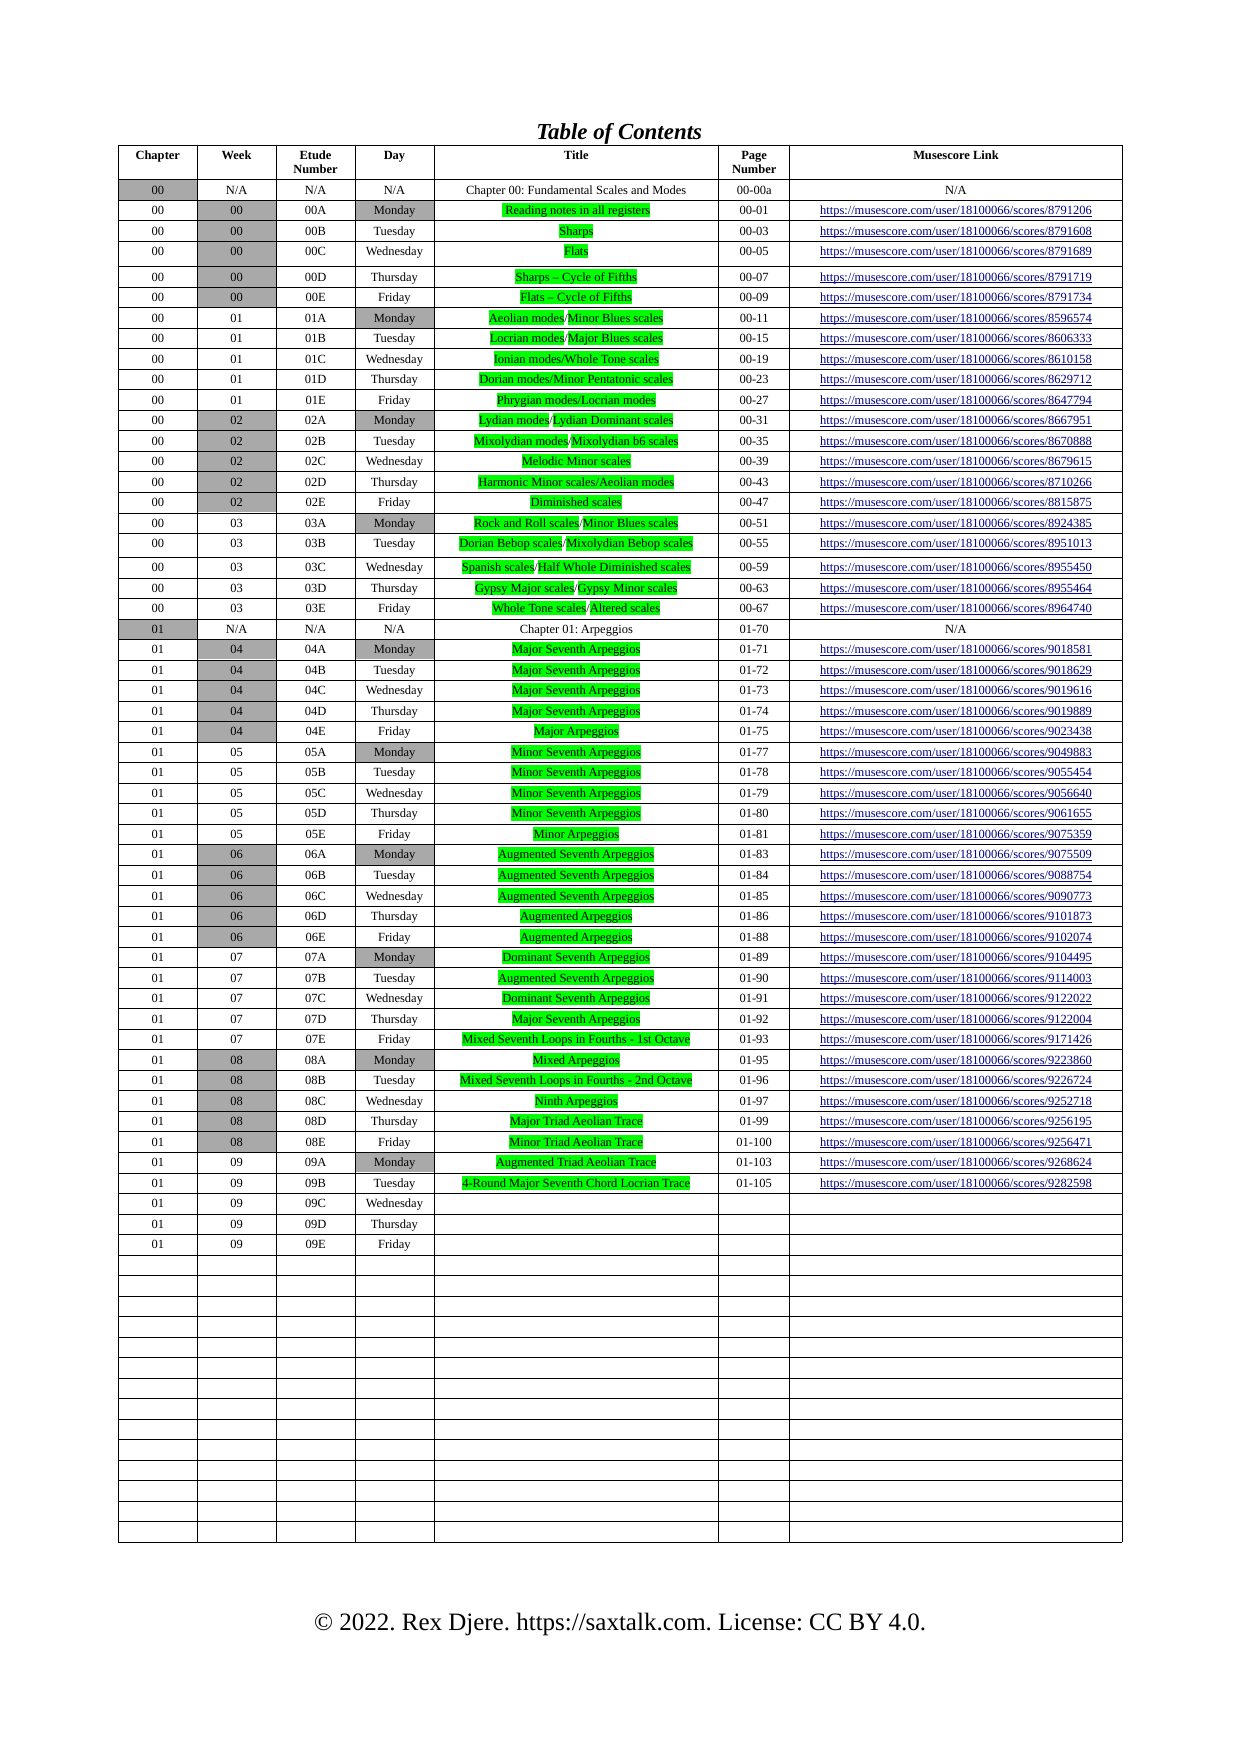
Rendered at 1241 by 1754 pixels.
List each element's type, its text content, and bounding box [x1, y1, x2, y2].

table_cell 08 [198, 1091, 276, 1111]
table_cell Minor Triad Aeolian Trace [435, 1132, 718, 1152]
table_cell Wednesday [356, 1091, 434, 1111]
table_cell [719, 1194, 789, 1213]
table_cell [356, 1297, 434, 1316]
table_cell Monday [356, 411, 434, 430]
table_cell [277, 1358, 355, 1378]
table_cell 00-59 [719, 558, 789, 577]
table_cell 09E [277, 1235, 355, 1254]
table_cell 00 [198, 288, 276, 307]
table_cell [119, 1481, 197, 1501]
table_cell 06 [198, 845, 276, 865]
table_cell 03 [198, 514, 276, 533]
table_cell [198, 1399, 276, 1419]
table_cell 01 [119, 1174, 197, 1193]
table_cell [435, 1235, 718, 1254]
table_cell Friday [356, 493, 434, 512]
table_cell 00B [277, 221, 355, 241]
table_cell 01 [119, 681, 197, 701]
table_cell [119, 1522, 197, 1542]
table_cell [435, 1317, 718, 1337]
table_cell Lydian modes/Lydian Dominant scales [435, 411, 718, 430]
table_cell 01 [119, 620, 197, 639]
table_cell 00-63 [719, 579, 789, 598]
table_cell 01 [119, 948, 197, 967]
table_cell 01-79 [719, 784, 789, 803]
table_cell 00 [119, 370, 197, 389]
table_cell 07 [198, 989, 276, 1008]
table_cell 00 [119, 201, 197, 220]
table_cell Augmented Triad Aeolian Trace [435, 1153, 718, 1172]
table_cell 01-90 [719, 968, 789, 988]
table_cell Thursday [356, 804, 434, 824]
table_cell https://musescore.com/user/18100066/scores/9171426 [790, 1030, 1122, 1049]
table_cell 07 [198, 1030, 276, 1049]
table_cell 03 [198, 599, 276, 618]
table_cell 01 [119, 722, 197, 742]
table_cell 05A [277, 743, 355, 762]
table_cell [356, 1399, 434, 1419]
table_cell [198, 1502, 276, 1521]
table_cell 01-93 [719, 1030, 789, 1049]
table_cell 05 [198, 784, 276, 803]
table_cell [119, 1399, 197, 1419]
table_cell Augmented Arpeggios [435, 927, 718, 947]
table_cell [719, 1481, 789, 1501]
table_cell [198, 1297, 276, 1316]
table_cell 00-31 [719, 411, 789, 430]
table_cell N/A [790, 180, 1122, 200]
table_cell https://musescore.com/user/18100066/scores/9018629 [790, 661, 1122, 680]
table_cell [790, 1379, 1122, 1398]
table_cell https://musescore.com/user/18100066/scores/9075509 [790, 845, 1122, 865]
table_cell Tuesday [356, 661, 434, 680]
table_cell [790, 1461, 1122, 1480]
table_cell 01-75 [719, 722, 789, 742]
table_cell Reading notes in all registers [435, 201, 718, 220]
table_cell Monday [356, 1153, 434, 1172]
table_cell 02 [198, 472, 276, 492]
table_cell [435, 1502, 718, 1521]
table_cell Friday [356, 825, 434, 844]
table_cell Thursday [356, 907, 434, 926]
table_cell 00-47 [719, 493, 789, 512]
table_cell [790, 1215, 1122, 1234]
table_cell [198, 1276, 276, 1296]
table_cell [277, 1379, 355, 1398]
table_cell 04E [277, 722, 355, 742]
table_cell 01-91 [719, 989, 789, 1008]
table_cell 00A [277, 201, 355, 220]
table_cell https://musescore.com/user/18100066/scores/8679615 [790, 452, 1122, 471]
table_cell 01-71 [719, 640, 789, 659]
table_cell 01-81 [719, 825, 789, 844]
table_cell 00-67 [719, 599, 789, 618]
table_cell N/A [790, 620, 1122, 639]
table_cell Thursday [356, 1112, 434, 1131]
table_cell https://musescore.com/user/18100066/scores/8610158 [790, 349, 1122, 369]
table_cell 01D [277, 370, 355, 389]
table_cell [719, 1256, 789, 1275]
table_cell 05B [277, 763, 355, 783]
table_cell Monday [356, 640, 434, 659]
table_cell 00 [119, 242, 197, 266]
table_cell [277, 1338, 355, 1357]
table_cell Minor Seventh Arpeggios [435, 763, 718, 783]
table_cell https://musescore.com/user/18100066/scores/9019616 [790, 681, 1122, 701]
table_cell [435, 1215, 718, 1234]
table_cell [356, 1256, 434, 1275]
table_cell Friday [356, 722, 434, 742]
table_cell Major Seventh Arpeggios [435, 661, 718, 680]
table_cell 00-15 [719, 329, 789, 348]
table_cell [435, 1399, 718, 1419]
table_cell Phrygian modes/Locrian modes [435, 390, 718, 410]
table_cell 00 [119, 180, 197, 200]
table_cell https://musescore.com/user/18100066/scores/9075359 [790, 825, 1122, 844]
table_cell 04 [198, 681, 276, 701]
table_cell [719, 1420, 789, 1439]
table_cell [790, 1481, 1122, 1501]
table_cell 08 [198, 1050, 276, 1070]
table_cell [119, 1256, 197, 1275]
table_cell Thursday [356, 579, 434, 598]
table_cell https://musescore.com/user/18100066/scores/8791734 [790, 288, 1122, 307]
table_cell [435, 1297, 718, 1316]
table_cell 01 [198, 308, 276, 328]
table_cell Major Seventh Arpeggios [435, 640, 718, 659]
table_cell https://musescore.com/user/18100066/scores/8670888 [790, 431, 1122, 451]
table_cell Tuesday [356, 1174, 434, 1193]
table_cell https://musescore.com/user/18100066/scores/9023438 [790, 722, 1122, 742]
table_cell https://musescore.com/user/18100066/scores/9049883 [790, 743, 1122, 762]
table_cell [719, 1461, 789, 1480]
table_cell Spanish scales/Half Whole Diminished scales [435, 558, 718, 577]
table_cell 00 [119, 579, 197, 598]
table_cell [356, 1338, 434, 1357]
table_cell https://musescore.com/user/18100066/scores/8815875 [790, 493, 1122, 512]
table_cell 01-85 [719, 886, 789, 906]
table_cell 01-86 [719, 907, 789, 926]
table_cell 00 [198, 201, 276, 220]
table_cell 09 [198, 1235, 276, 1254]
table_cell Dominant Seventh Arpeggios [435, 989, 718, 1008]
table_cell Augmented Seventh Arpeggios [435, 968, 718, 988]
table_cell 09B [277, 1174, 355, 1193]
table_cell 01-78 [719, 763, 789, 783]
table_cell 00 [198, 221, 276, 241]
table_cell 00-07 [719, 267, 789, 287]
table_cell https://musescore.com/user/18100066/scores/9055454 [790, 763, 1122, 783]
table_cell Tuesday [356, 763, 434, 783]
table_cell [119, 1420, 197, 1439]
table_cell 08A [277, 1050, 355, 1070]
table_cell Thursday [356, 1009, 434, 1029]
table_cell 03 [198, 534, 276, 557]
table_cell 01-73 [719, 681, 789, 701]
table_cell [356, 1461, 434, 1480]
table_cell Monday [356, 1050, 434, 1070]
table_header Week [198, 146, 276, 179]
table_cell [119, 1379, 197, 1398]
table_cell 08 [198, 1112, 276, 1131]
table_cell 06B [277, 866, 355, 885]
table_cell 07A [277, 948, 355, 967]
table_cell 06 [198, 907, 276, 926]
table_cell [790, 1235, 1122, 1254]
table_cell Harmonic Minor scales/Aeolian modes [435, 472, 718, 492]
table_cell 00-27 [719, 390, 789, 410]
table_cell 00-11 [719, 308, 789, 328]
table_cell 05E [277, 825, 355, 844]
table_cell [356, 1317, 434, 1337]
table_cell 00-01 [719, 201, 789, 220]
table_cell 00 [119, 599, 197, 618]
table_cell N/A [198, 620, 276, 639]
table_cell Tuesday [356, 968, 434, 988]
table_cell 01 [119, 845, 197, 865]
table_cell Major Seventh Arpeggios [435, 702, 718, 721]
table_cell [356, 1379, 434, 1398]
table_cell 05 [198, 825, 276, 844]
table_cell https://musescore.com/user/18100066/scores/9090773 [790, 886, 1122, 906]
table_cell 01-89 [719, 948, 789, 967]
table_cell [719, 1358, 789, 1378]
table_cell 06C [277, 886, 355, 906]
table_cell 05D [277, 804, 355, 824]
table_cell Mixed Arpeggios [435, 1050, 718, 1070]
table_cell 02 [198, 411, 276, 430]
table_cell 01-96 [719, 1071, 789, 1090]
table_cell [435, 1379, 718, 1398]
table_cell 06 [198, 866, 276, 885]
table_cell 00 [119, 411, 197, 430]
table_cell 00-05 [719, 242, 789, 266]
table_cell [719, 1276, 789, 1296]
table_cell https://musescore.com/user/18100066/scores/9101873 [790, 907, 1122, 926]
table_cell 01 [119, 763, 197, 783]
table_cell Tuesday [356, 329, 434, 348]
table_cell Friday [356, 927, 434, 947]
table_cell 07E [277, 1030, 355, 1049]
table_cell Ionian modes/Whole Tone scales [435, 349, 718, 369]
table_cell 00 [198, 267, 276, 287]
table_cell N/A [198, 180, 276, 200]
table_cell [719, 1502, 789, 1521]
table_cell 03 [198, 579, 276, 598]
table_cell N/A [277, 620, 355, 639]
table_header Etude Number [277, 146, 355, 179]
table_cell 00C [277, 242, 355, 266]
table_cell https://musescore.com/user/18100066/scores/9088754 [790, 866, 1122, 885]
table_cell 00E [277, 288, 355, 307]
table_cell [435, 1358, 718, 1378]
table_cell https://musescore.com/user/18100066/scores/8951013 [790, 534, 1122, 557]
table_cell 05 [198, 763, 276, 783]
table_cell 03 [198, 558, 276, 577]
table_cell https://musescore.com/user/18100066/scores/8647794 [790, 390, 1122, 410]
table_cell https://musescore.com/user/18100066/scores/9268624 [790, 1153, 1122, 1172]
table_cell https://musescore.com/user/18100066/scores/8629712 [790, 370, 1122, 389]
table_cell Sharps [435, 221, 718, 241]
table_cell Monday [356, 845, 434, 865]
table_cell Flats [435, 242, 718, 266]
table_cell Monday [356, 308, 434, 328]
table_cell 07D [277, 1009, 355, 1029]
table_cell https://musescore.com/user/18100066/scores/9061655 [790, 804, 1122, 824]
table_cell 01 [119, 702, 197, 721]
table_cell Thursday [356, 267, 434, 287]
table_cell 01-95 [719, 1050, 789, 1070]
table_cell [356, 1420, 434, 1439]
table_cell [790, 1522, 1122, 1542]
table_cell [790, 1358, 1122, 1378]
table_cell https://musescore.com/user/18100066/scores/8791689 [790, 242, 1122, 266]
table_cell 01-84 [719, 866, 789, 885]
table_cell 00 [119, 288, 197, 307]
table_cell 08D [277, 1112, 355, 1131]
table_cell 00 [119, 349, 197, 369]
table_cell https://musescore.com/user/18100066/scores/9223860 [790, 1050, 1122, 1070]
table_cell [198, 1440, 276, 1460]
table_cell Mixed Seventh Loops in Fourths - 2nd Octave [435, 1071, 718, 1090]
table_cell Wednesday [356, 886, 434, 906]
table_cell [119, 1358, 197, 1378]
table_cell https://musescore.com/user/18100066/scores/9018581 [790, 640, 1122, 659]
table_cell 01 [119, 1050, 197, 1070]
table_cell 00-43 [719, 472, 789, 492]
table_cell 02B [277, 431, 355, 451]
table_cell 01 [119, 661, 197, 680]
table_cell 01C [277, 349, 355, 369]
table_cell https://musescore.com/user/18100066/scores/9102074 [790, 927, 1122, 947]
table_cell 07 [198, 1009, 276, 1029]
table_cell [790, 1399, 1122, 1419]
table_cell Chapter 01: Arpeggios [435, 620, 718, 639]
table_cell Thursday [356, 472, 434, 492]
table_cell https://musescore.com/user/18100066/scores/9019889 [790, 702, 1122, 721]
table_cell 00-19 [719, 349, 789, 369]
table_cell 00 [119, 267, 197, 287]
table_cell 02 [198, 493, 276, 512]
table_cell 08B [277, 1071, 355, 1090]
table_cell 01 [119, 1215, 197, 1234]
table_cell [119, 1317, 197, 1337]
table_cell 07C [277, 989, 355, 1008]
table_cell 00 [119, 452, 197, 471]
table_cell 01-100 [719, 1132, 789, 1152]
table_cell 07B [277, 968, 355, 988]
table_cell [119, 1461, 197, 1480]
table_cell 01-74 [719, 702, 789, 721]
table_cell [719, 1317, 789, 1337]
table_cell Major Triad Aeolian Trace [435, 1112, 718, 1131]
table_cell Dorian modes/Minor Pentatonic scales [435, 370, 718, 389]
table_cell Major Seventh Arpeggios [435, 1009, 718, 1029]
table_cell Minor Seventh Arpeggios [435, 804, 718, 824]
table_cell 01 [119, 1153, 197, 1172]
table_cell 00 [119, 329, 197, 348]
table_cell 01 [119, 1132, 197, 1152]
table_cell 01-72 [719, 661, 789, 680]
table_cell Friday [356, 1132, 434, 1152]
table_cell Tuesday [356, 866, 434, 885]
table_cell 01-83 [719, 845, 789, 865]
table_cell 03B [277, 534, 355, 557]
table_cell Friday [356, 390, 434, 410]
table_cell 00-51 [719, 514, 789, 533]
table_cell [435, 1481, 718, 1501]
table_cell [198, 1379, 276, 1398]
table_cell 04 [198, 640, 276, 659]
table_cell 01-97 [719, 1091, 789, 1111]
table_cell [790, 1297, 1122, 1316]
table_cell 04 [198, 722, 276, 742]
table_cell 00 [119, 308, 197, 328]
table_cell 01 [119, 989, 197, 1008]
table_cell 09 [198, 1215, 276, 1234]
table_cell 08C [277, 1091, 355, 1111]
table_cell Sharps – Cycle of Fifths [435, 267, 718, 287]
table_cell [790, 1276, 1122, 1296]
table_cell [435, 1338, 718, 1357]
table_cell 06A [277, 845, 355, 865]
table_cell 06D [277, 907, 355, 926]
table_cell 4-Round Major Seventh Chord Locrian Trace [435, 1174, 718, 1193]
table_cell 04B [277, 661, 355, 680]
table_cell 02C [277, 452, 355, 471]
table_cell [198, 1338, 276, 1357]
table_cell https://musescore.com/user/18100066/scores/9114003 [790, 968, 1122, 988]
table_cell [119, 1440, 197, 1460]
table_cell [356, 1440, 434, 1460]
table_cell https://musescore.com/user/18100066/scores/8791206 [790, 201, 1122, 220]
table_cell 02 [198, 431, 276, 451]
table_cell [356, 1481, 434, 1501]
table_cell 01 [119, 1235, 197, 1254]
table_cell 09 [198, 1153, 276, 1172]
table_cell 01 [119, 784, 197, 803]
table_cell 00 [119, 493, 197, 512]
table_cell https://musescore.com/user/18100066/scores/8667951 [790, 411, 1122, 430]
table_cell 01 [119, 907, 197, 926]
table_cell 05C [277, 784, 355, 803]
table_cell [790, 1440, 1122, 1460]
table_cell [719, 1215, 789, 1234]
table_cell Friday [356, 1235, 434, 1254]
table_cell 00 [119, 514, 197, 533]
table_cell 05 [198, 743, 276, 762]
table_cell 00-09 [719, 288, 789, 307]
table_cell [719, 1440, 789, 1460]
table_cell https://musescore.com/user/18100066/scores/9056640 [790, 784, 1122, 803]
table_cell Minor Seventh Arpeggios [435, 784, 718, 803]
table_cell Flats – Cycle of Fifths [435, 288, 718, 307]
table_cell 08 [198, 1132, 276, 1152]
table_cell Thursday [356, 370, 434, 389]
table_cell [198, 1317, 276, 1337]
table_cell Chapter 00: Fundamental Scales and Modes [435, 180, 718, 200]
table_cell [198, 1256, 276, 1275]
table_cell Wednesday [356, 452, 434, 471]
table_cell 00 [119, 534, 197, 557]
table_cell [356, 1502, 434, 1521]
table_cell N/A [356, 620, 434, 639]
table_cell 00 [119, 390, 197, 410]
table_cell 01 [198, 390, 276, 410]
table_cell https://musescore.com/user/18100066/scores/9256471 [790, 1132, 1122, 1152]
table_cell Aeolian modes/Minor Blues scales [435, 308, 718, 328]
table_cell [435, 1440, 718, 1460]
table_cell Friday [356, 288, 434, 307]
table_cell Major Arpeggios [435, 722, 718, 742]
table_cell Diminished scales [435, 493, 718, 512]
table_cell Augmented Arpeggios [435, 907, 718, 926]
table_cell 00-03 [719, 221, 789, 241]
table_cell https://musescore.com/user/18100066/scores/9122004 [790, 1009, 1122, 1029]
table_cell 01 [119, 886, 197, 906]
table_cell Friday [356, 599, 434, 618]
table_cell [435, 1461, 718, 1480]
table_cell Thursday [356, 1215, 434, 1234]
table_cell [277, 1420, 355, 1439]
table_cell Gypsy Major scales/Gypsy Minor scales [435, 579, 718, 598]
table_cell 00-35 [719, 431, 789, 451]
table_cell [719, 1297, 789, 1316]
table_cell 01-103 [719, 1153, 789, 1172]
table_cell Wednesday [356, 681, 434, 701]
table_cell 02D [277, 472, 355, 492]
table_cell 07 [198, 948, 276, 967]
table_cell 01 [119, 1030, 197, 1049]
table_cell https://musescore.com/user/18100066/scores/8596574 [790, 308, 1122, 328]
table_cell Melodic Minor scales [435, 452, 718, 471]
table_cell [435, 1522, 718, 1542]
table_cell [719, 1235, 789, 1254]
table_cell https://musescore.com/user/18100066/scores/8924385 [790, 514, 1122, 533]
table_cell Wednesday [356, 242, 434, 266]
table_cell 01 [119, 1112, 197, 1131]
table_cell 04C [277, 681, 355, 701]
table_cell 01 [119, 1009, 197, 1029]
table_cell 04 [198, 702, 276, 721]
table_cell 02 [198, 452, 276, 471]
table_cell 00 [119, 472, 197, 492]
table_cell 01 [119, 866, 197, 885]
table_cell [119, 1297, 197, 1316]
table_cell 00 [119, 431, 197, 451]
table_cell [790, 1502, 1122, 1521]
table_cell 01-105 [719, 1174, 789, 1193]
table_cell [277, 1399, 355, 1419]
table_header Title [435, 146, 718, 179]
table_cell Tuesday [356, 1071, 434, 1090]
table_cell [277, 1276, 355, 1296]
table_header Musescore Link [790, 146, 1122, 179]
table_cell [435, 1194, 718, 1213]
table_cell [356, 1522, 434, 1542]
table_cell 00-23 [719, 370, 789, 389]
table_cell Augmented Seventh Arpeggios [435, 845, 718, 865]
table_cell [119, 1502, 197, 1521]
table_cell https://musescore.com/user/18100066/scores/8791608 [790, 221, 1122, 241]
table_cell 03D [277, 579, 355, 598]
table_cell [277, 1440, 355, 1460]
table_cell [435, 1276, 718, 1296]
table_cell [277, 1461, 355, 1480]
table_cell 05 [198, 804, 276, 824]
table_cell Wednesday [356, 1194, 434, 1213]
table_cell [198, 1522, 276, 1542]
table_cell N/A [356, 180, 434, 200]
table_cell Wednesday [356, 784, 434, 803]
table_header Page Number [719, 146, 789, 179]
table_cell Mixolydian modes/Mixolydian b6 scales [435, 431, 718, 451]
table_cell 01 [198, 329, 276, 348]
table_cell 00 [119, 558, 197, 577]
table_cell [356, 1358, 434, 1378]
table_cell 01E [277, 390, 355, 410]
table_cell 03E [277, 599, 355, 618]
table_cell Friday [356, 1030, 434, 1049]
table_cell 07 [198, 968, 276, 988]
table_cell https://musescore.com/user/18100066/scores/8791719 [790, 267, 1122, 287]
table_cell 01 [119, 825, 197, 844]
table_cell 04A [277, 640, 355, 659]
table_cell [277, 1317, 355, 1337]
table_cell 00-39 [719, 452, 789, 471]
table_cell 06 [198, 927, 276, 947]
table_cell 09C [277, 1194, 355, 1213]
table_cell https://musescore.com/user/18100066/scores/9252718 [790, 1091, 1122, 1111]
table_cell 03C [277, 558, 355, 577]
table_cell 01B [277, 329, 355, 348]
table_cell 01 [119, 1091, 197, 1111]
table_cell [719, 1338, 789, 1357]
table_cell 01-80 [719, 804, 789, 824]
table_cell 01-77 [719, 743, 789, 762]
table_cell 01 [119, 743, 197, 762]
table_cell Tuesday [356, 431, 434, 451]
table_cell [790, 1317, 1122, 1337]
table_cell 01 [119, 968, 197, 988]
table_cell 06 [198, 886, 276, 906]
table_cell 00-00a [719, 180, 789, 200]
table_cell Augmented Seventh Arpeggios [435, 886, 718, 906]
table_header Day [356, 146, 434, 179]
table_cell 00 [198, 242, 276, 266]
table_cell Minor Seventh Arpeggios [435, 743, 718, 762]
table_cell 08E [277, 1132, 355, 1152]
table_cell Monday [356, 514, 434, 533]
table_cell 08 [198, 1071, 276, 1090]
table_cell [277, 1256, 355, 1275]
table_cell [198, 1461, 276, 1480]
table_cell https://musescore.com/user/18100066/scores/9122022 [790, 989, 1122, 1008]
table_cell Rock and Roll scales/Minor Blues scales [435, 514, 718, 533]
table_cell Monday [356, 948, 434, 967]
table_cell [198, 1358, 276, 1378]
table_cell 09D [277, 1215, 355, 1234]
table_cell 01 [119, 640, 197, 659]
table_cell [790, 1420, 1122, 1439]
table_cell [119, 1276, 197, 1296]
table_cell 01 [198, 349, 276, 369]
table_cell https://musescore.com/user/18100066/scores/9226724 [790, 1071, 1122, 1090]
table_cell Major Seventh Arpeggios [435, 681, 718, 701]
table_cell Locrian modes/Major Blues scales [435, 329, 718, 348]
table_cell https://musescore.com/user/18100066/scores/8955464 [790, 579, 1122, 598]
table_cell 04 [198, 661, 276, 680]
table_cell [277, 1297, 355, 1316]
table_cell Whole Tone scales/Altered scales [435, 599, 718, 618]
table_cell https://musescore.com/user/18100066/scores/8710266 [790, 472, 1122, 492]
table_cell Tuesday [356, 534, 434, 557]
table_cell [790, 1194, 1122, 1213]
table_cell 02A [277, 411, 355, 430]
table_cell Wednesday [356, 989, 434, 1008]
table_cell https://musescore.com/user/18100066/scores/8955450 [790, 558, 1122, 577]
table_cell [790, 1256, 1122, 1275]
table_cell 00 [119, 221, 197, 241]
table_cell 01-88 [719, 927, 789, 947]
table_cell [198, 1420, 276, 1439]
table_cell Monday [356, 201, 434, 220]
table_cell 03A [277, 514, 355, 533]
table_cell https://musescore.com/user/18100066/scores/9256195 [790, 1112, 1122, 1131]
table_cell [719, 1522, 789, 1542]
table_cell 00-55 [719, 534, 789, 557]
table_cell 01 [119, 804, 197, 824]
table_cell 09A [277, 1153, 355, 1172]
table_cell [277, 1522, 355, 1542]
table_cell N/A [277, 180, 355, 200]
table_cell 01 [119, 1194, 197, 1213]
table_cell [356, 1276, 434, 1296]
text Table of Contents [118, 118, 1122, 144]
table_cell 01-99 [719, 1112, 789, 1131]
table_cell https://musescore.com/user/18100066/scores/8606333 [790, 329, 1122, 348]
table_cell 09 [198, 1194, 276, 1213]
table_cell Monday [356, 743, 434, 762]
table_cell 01 [119, 927, 197, 947]
table_cell Augmented Seventh Arpeggios [435, 866, 718, 885]
table_cell [277, 1481, 355, 1501]
table_cell Minor Arpeggios [435, 825, 718, 844]
table_cell 01 [119, 1071, 197, 1090]
table_cell 00D [277, 267, 355, 287]
table_cell [719, 1399, 789, 1419]
table_cell [119, 1338, 197, 1357]
table_header Chapter [119, 146, 197, 179]
table_cell Wednesday [356, 558, 434, 577]
table_cell 01A [277, 308, 355, 328]
table_cell https://musescore.com/user/18100066/scores/8964740 [790, 599, 1122, 618]
table_cell https://musescore.com/user/18100066/scores/9104495 [790, 948, 1122, 967]
table_cell [790, 1338, 1122, 1357]
table_cell 09 [198, 1174, 276, 1193]
table_cell 01-92 [719, 1009, 789, 1029]
table_cell Tuesday [356, 221, 434, 241]
table_cell Ninth Arpeggios [435, 1091, 718, 1111]
table_cell [198, 1481, 276, 1501]
table_cell https://musescore.com/user/18100066/scores/9282598 [790, 1174, 1122, 1193]
table_cell [435, 1256, 718, 1275]
table_cell [435, 1420, 718, 1439]
table_cell Dominant Seventh Arpeggios [435, 948, 718, 967]
table_cell 02E [277, 493, 355, 512]
table_cell Thursday [356, 702, 434, 721]
table_cell Mixed Seventh Loops in Fourths - 1st Octave [435, 1030, 718, 1049]
table_cell [719, 1379, 789, 1398]
table_cell Dorian Bebop scales/Mixolydian Bebop scales [435, 534, 718, 557]
table_cell [277, 1502, 355, 1521]
table_cell 04D [277, 702, 355, 721]
table_cell Wednesday [356, 349, 434, 369]
table_cell 06E [277, 927, 355, 947]
table_cell 01-70 [719, 620, 789, 639]
table_cell 01 [198, 370, 276, 389]
